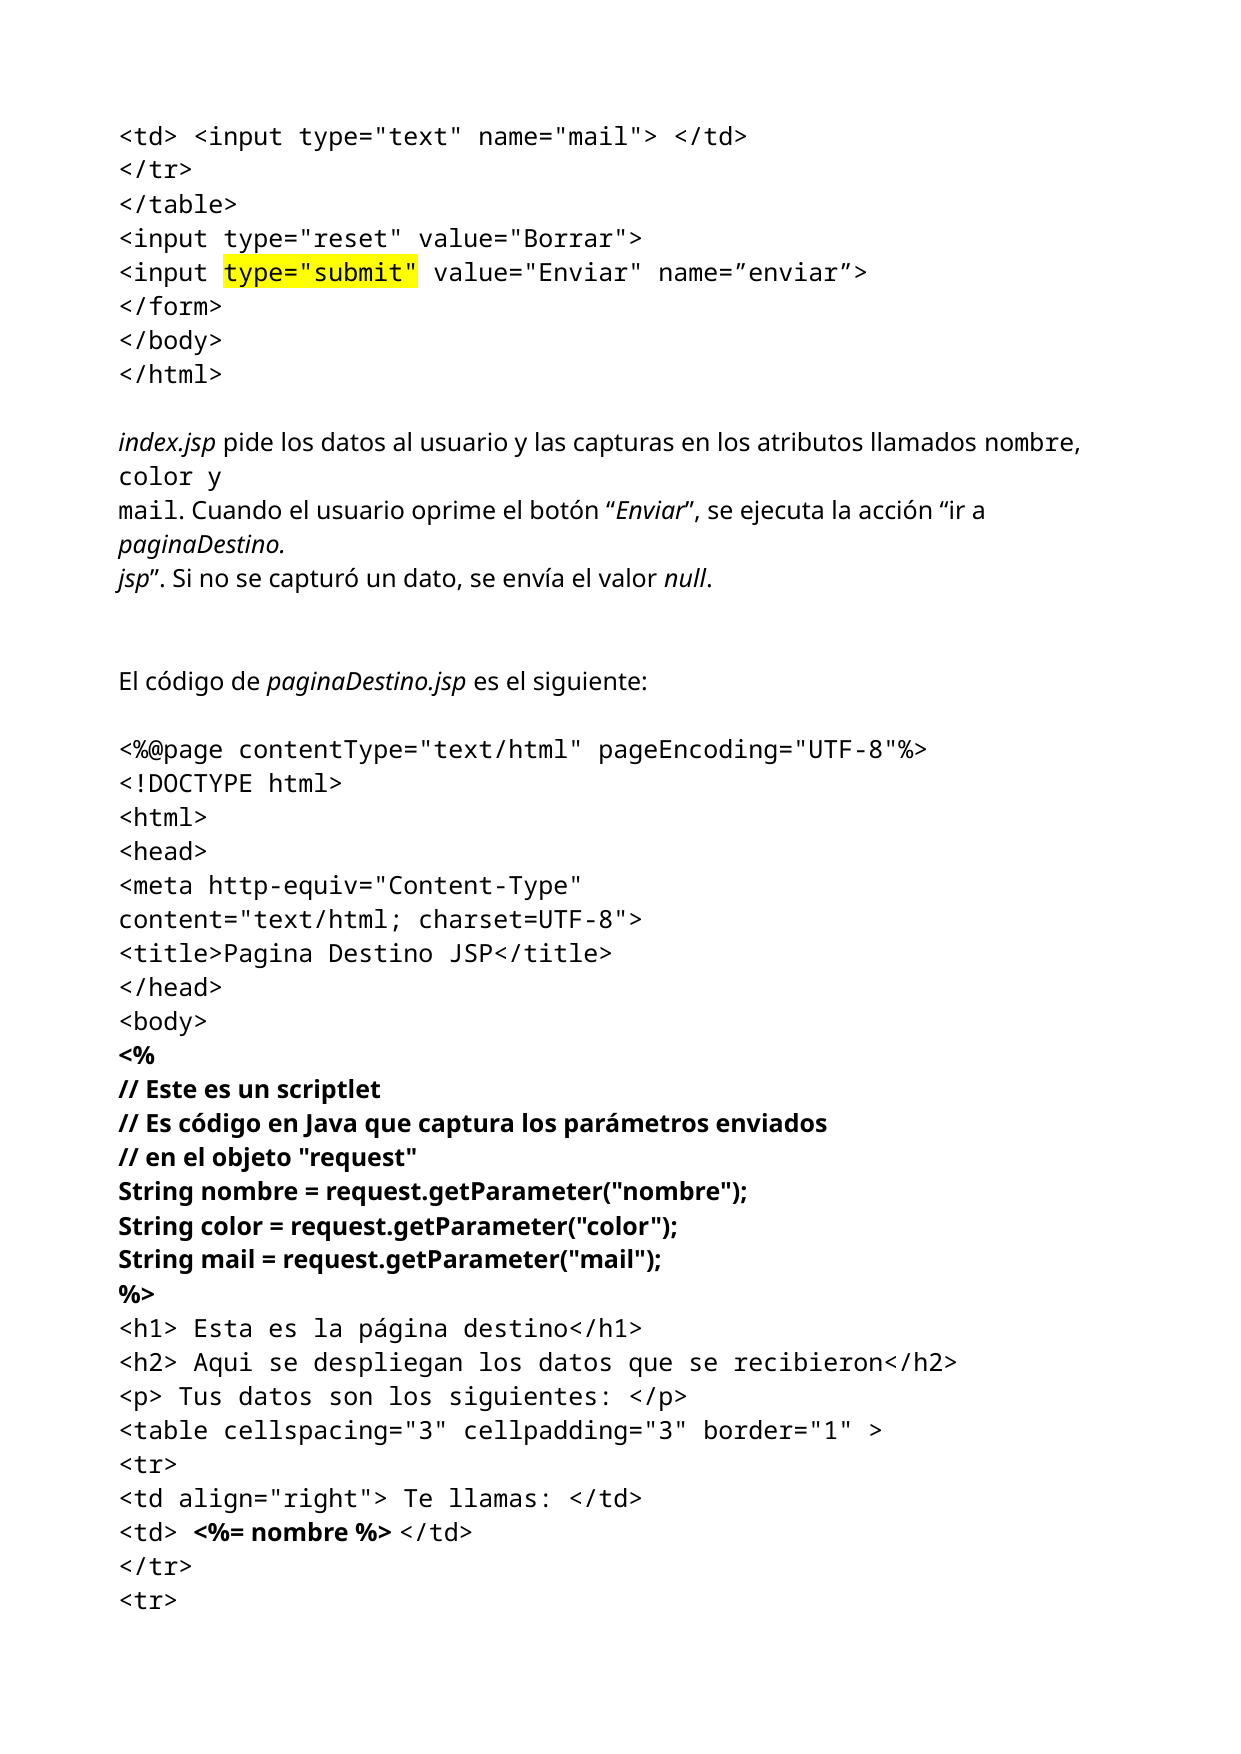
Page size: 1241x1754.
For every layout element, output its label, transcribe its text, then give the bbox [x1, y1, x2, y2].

text </tr> [118, 152, 1122, 186]
text content="text/html; charset=UTF-8"> [118, 902, 1122, 936]
text // Es código en Java que captura los parámetros enviados [118, 1106, 1122, 1140]
text %> [118, 1276, 1122, 1310]
text </html> [118, 357, 1122, 391]
text </table> [118, 186, 1122, 220]
text jsp”. Si no se capturó un dato, se envía el valor null. [118, 561, 1122, 595]
text <head> [118, 833, 1122, 867]
text <tr> [118, 1583, 1122, 1617]
text </head> [118, 970, 1122, 1004]
text <html> [118, 799, 1122, 833]
text <input type="submit" value="Enviar" name=”enviar”> [118, 254, 1122, 288]
text <% [118, 1038, 1122, 1072]
text <p> Tus datos son los siguientes: </p> [118, 1378, 1122, 1412]
text // en el objeto "request" [118, 1140, 1122, 1174]
text <td> <input type="text" name="mail"> </td> [118, 118, 1122, 152]
text </form> [118, 288, 1122, 322]
text <body> [118, 1004, 1122, 1038]
text <meta http-equiv="Content-Type" [118, 867, 1122, 902]
text <h2> Aqui se despliegan los datos que se recibieron</h2> [118, 1344, 1122, 1378]
text <input type="reset" value="Borrar"> [118, 220, 1122, 254]
text String color = request.getParameter("color"); [118, 1208, 1122, 1242]
text </tr> [118, 1549, 1122, 1583]
text String nombre = request.getParameter("nombre"); [118, 1174, 1122, 1208]
text </body> [118, 322, 1122, 357]
text <table cellspacing="3" cellpadding="3" border="1" > [118, 1412, 1122, 1447]
text <%@page contentType="text/html" pageEncoding="UTF-8"%> [118, 731, 1122, 765]
text mail. Cuando el usuario oprime el botón “Enviar”, se ejecuta la acción “ir a paginaDestino. [118, 493, 1122, 561]
text El código de paginaDestino.jsp es el siguiente: [118, 663, 1122, 697]
text String mail = request.getParameter("mail"); [118, 1242, 1122, 1276]
text <!DOCTYPE html> [118, 765, 1122, 799]
text <h1> Esta es la página destino</h1> [118, 1310, 1122, 1344]
text index.jsp pide los datos al usuario y las capturas en los atributos llamados nombre, color y [118, 425, 1122, 493]
text <title>Pagina Destino JSP</title> [118, 936, 1122, 970]
text <td> <%= nombre %> </td> [118, 1515, 1122, 1549]
text // Este es un scriptlet [118, 1072, 1122, 1106]
text <td align="right"> Te llamas: </td> [118, 1481, 1122, 1515]
text <tr> [118, 1447, 1122, 1481]
